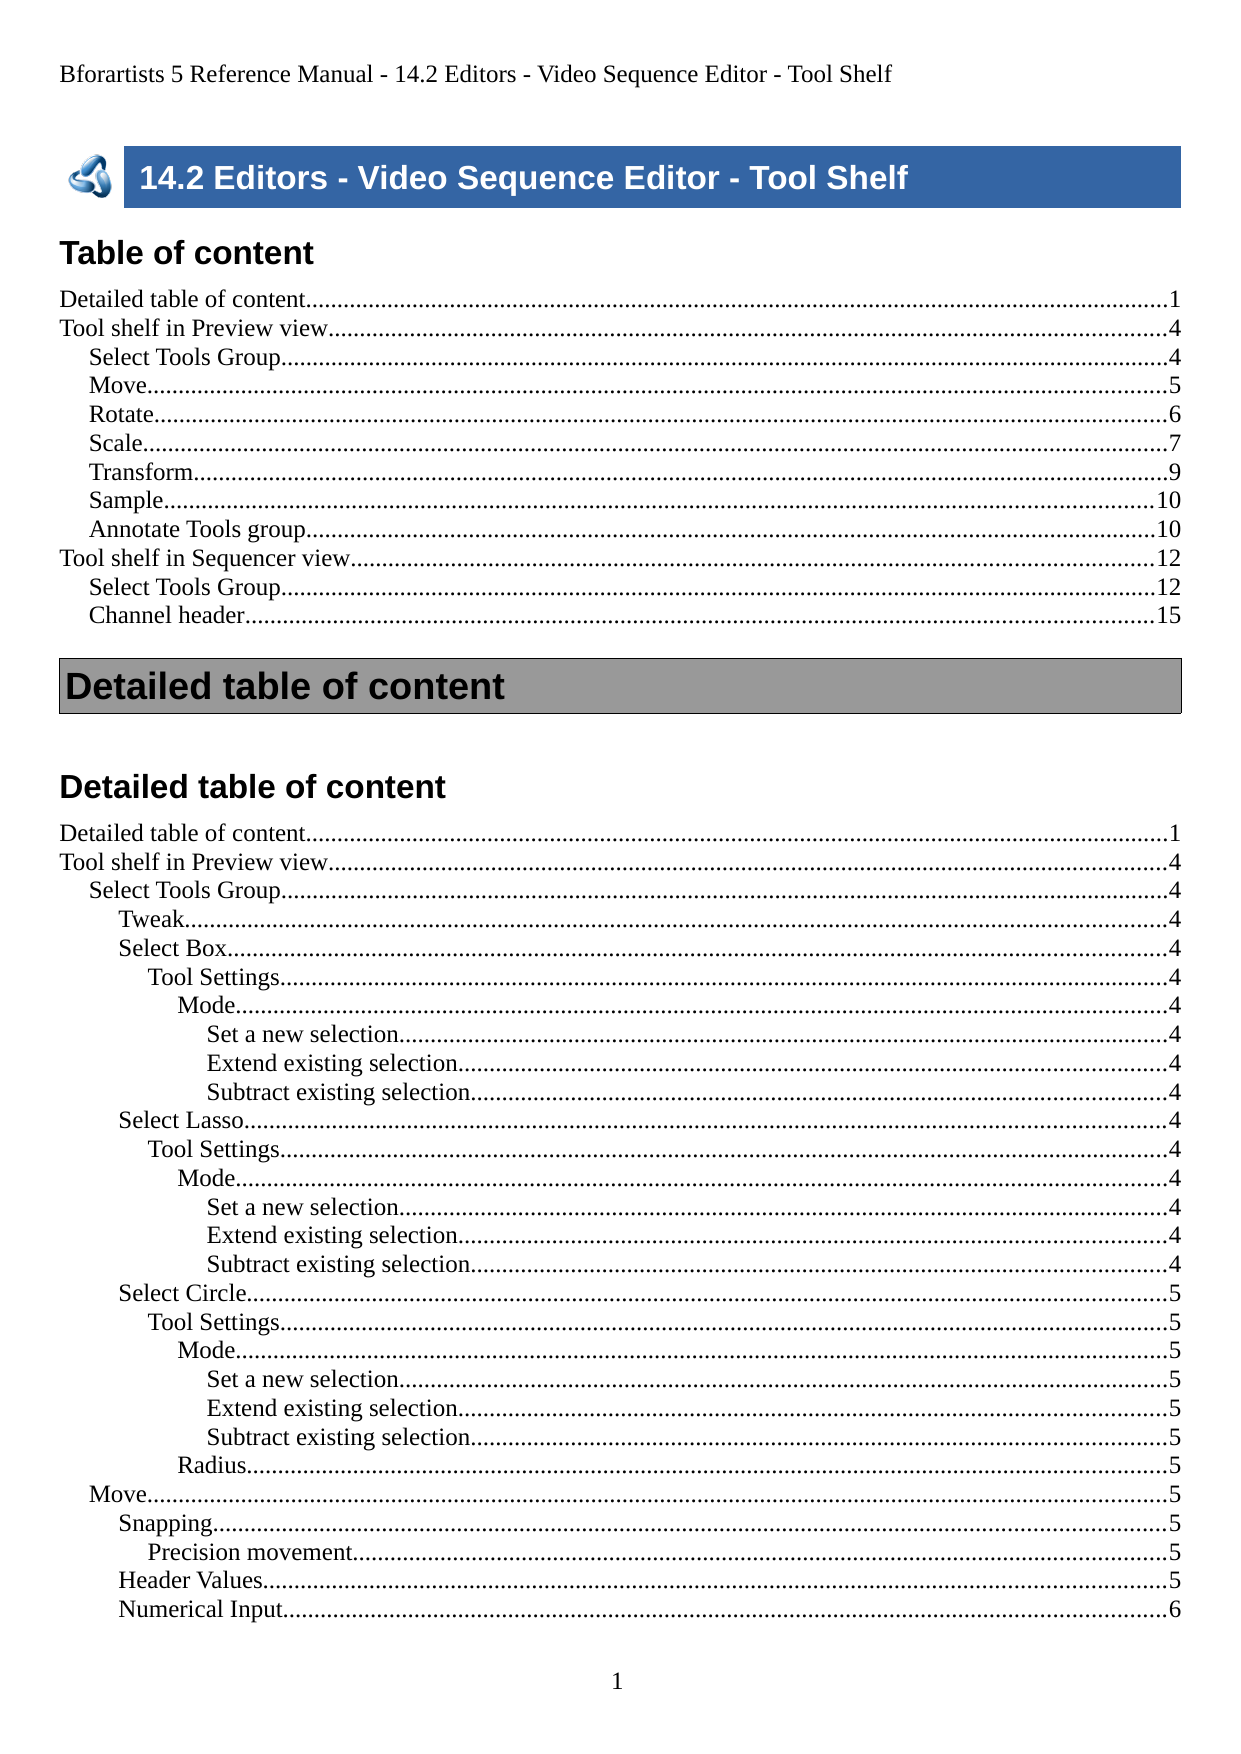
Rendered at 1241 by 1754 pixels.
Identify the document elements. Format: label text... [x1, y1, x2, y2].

text Move 5 [88, 1479, 1181, 1508]
text Header Values 5 [118, 1565, 1181, 1594]
text Snapping 5 [118, 1508, 1181, 1537]
text Set a new selection 5 [206, 1364, 1181, 1393]
text Select Tools Group 4 [88, 342, 1181, 370]
text Radius 5 [177, 1450, 1181, 1479]
text Tool shelf in Preview view 4 [59, 313, 1181, 342]
text Move 5 [88, 370, 1181, 399]
table_header 14.2 Editors - Video Sequence Editor - Tool Shelf [124, 146, 1181, 208]
text Tool Settings 5 [147, 1307, 1181, 1335]
text Channel header 15 [88, 600, 1181, 629]
text Mode 4 [177, 1163, 1181, 1192]
text Transform 9 [88, 457, 1181, 485]
text Tweak 4 [118, 904, 1181, 933]
text Tool Settings 4 [147, 962, 1181, 990]
table_header Detailed table of content [60, 659, 1181, 713]
text Annotate Tools group 10 [88, 514, 1181, 543]
text Tool shelf in Sequencer view 12 [59, 543, 1181, 572]
text Set a new selection 4 [206, 1019, 1181, 1048]
text Select Tools Group 4 [88, 875, 1181, 904]
text Detailed table of content 1 [59, 818, 1181, 847]
subtitle Detailed table of content [59, 767, 1181, 805]
picture [65, 152, 114, 201]
subtitle Table of content [59, 233, 1181, 272]
text Mode 5 [177, 1335, 1181, 1364]
text Tool Settings 4 [147, 1134, 1181, 1163]
text Precision movement 5 [147, 1537, 1181, 1565]
text Mode 4 [177, 990, 1181, 1019]
text Subtract existing selection 4 [206, 1077, 1181, 1105]
text Extend existing selection 4 [206, 1220, 1181, 1249]
text Subtract existing selection 4 [206, 1249, 1181, 1278]
text Extend existing selection 5 [206, 1393, 1181, 1422]
text Subtract existing selection 5 [206, 1422, 1181, 1450]
text Rotate 6 [88, 399, 1181, 428]
text Tool shelf in Preview view 4 [59, 847, 1181, 875]
text Select Lasso 4 [118, 1105, 1181, 1134]
text Scale 7 [88, 428, 1181, 457]
text Select Box 4 [118, 933, 1181, 962]
text Select Tools Group 12 [88, 572, 1181, 600]
text Sample 10 [88, 485, 1181, 514]
text Detailed table of content 1 [59, 284, 1181, 313]
text Select Circle 5 [118, 1278, 1181, 1307]
text Set a new selection 4 [206, 1192, 1181, 1220]
text Numerical Input 6 [118, 1594, 1181, 1623]
table_header [59, 146, 124, 208]
text Extend existing selection 4 [206, 1048, 1181, 1077]
